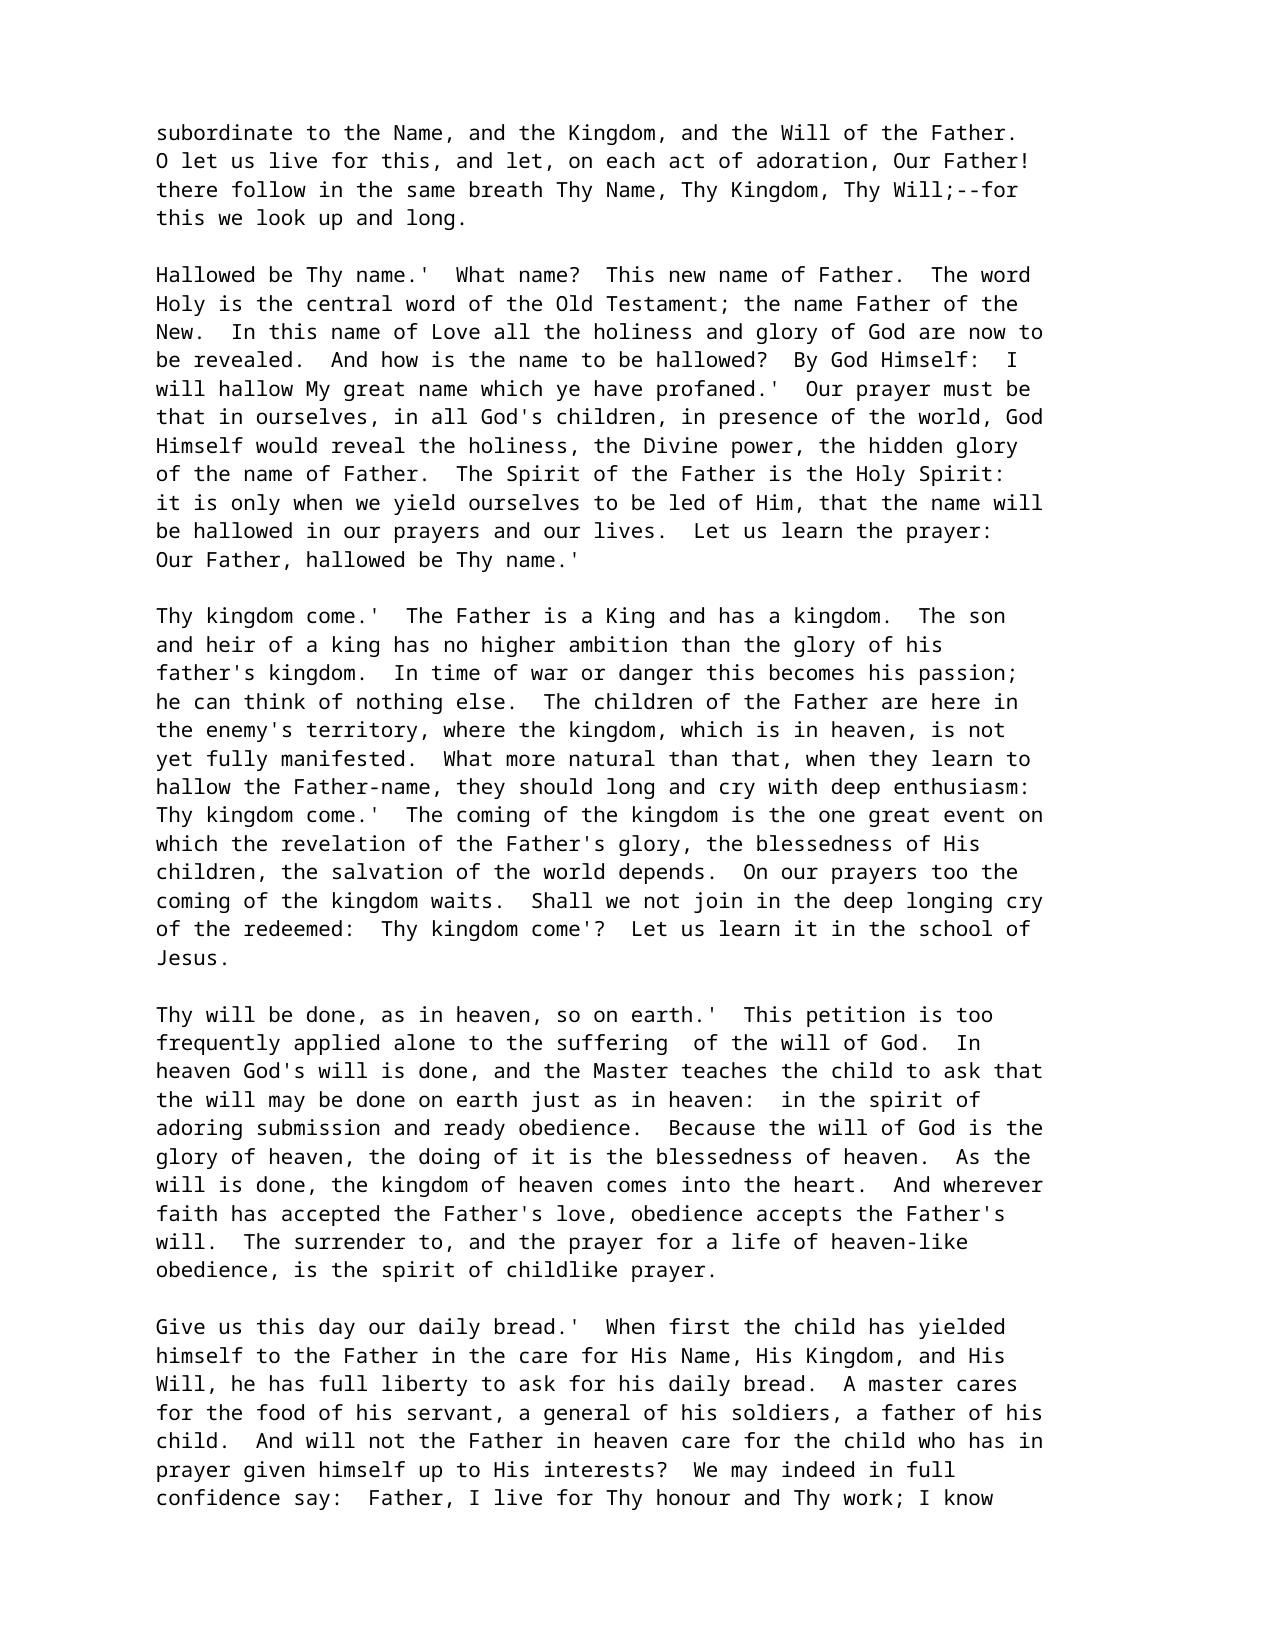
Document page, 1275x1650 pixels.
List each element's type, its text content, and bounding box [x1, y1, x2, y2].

text Jesus. [118, 943, 1157, 971]
text it is only when we yield ourselves to be led of Him, that the name will [118, 488, 1157, 516]
text child. And will not the Father in heaven care for the child who has in [118, 1426, 1157, 1455]
text will is done, the kingdom of heaven comes into the heart. And wherever [118, 1170, 1157, 1199]
text Hallowed be Thy name.' What name? This new name of Father. The word [118, 260, 1157, 289]
text Holy is the central word of the Old Testament; the name Father of the [118, 289, 1157, 317]
text himself to the Father in the care for His Name, His Kingdom, and His [118, 1341, 1157, 1369]
text be hallowed in our prayers and our lives. Let us learn the prayer: [118, 516, 1157, 545]
text Give us this day our daily bread.' When first the child has yielded [118, 1312, 1157, 1341]
text Thy will be done, as in heaven, so on earth.' This petition is too [118, 1000, 1157, 1028]
text confidence say: Father, I live for Thy honour and Thy work; I know [118, 1483, 1157, 1512]
text and heir of a king has no higher ambition than the glory of his [118, 630, 1157, 658]
text Himself would reveal the holiness, the Divine power, the hidden glory [118, 431, 1157, 459]
text will. The surrender to, and the prayer for a life of heaven-like [118, 1227, 1157, 1256]
text children, the salvation of the world depends. On our prayers too the [118, 857, 1157, 886]
text obedience, is the spirit of childlike prayer. [118, 1256, 1157, 1284]
text glory of heaven, the doing of it is the blessedness of heaven. As the [118, 1142, 1157, 1170]
text heaven God's will is done, and the Master teaches the child to ask that [118, 1057, 1157, 1085]
text prayer given himself up to His interests? We may indeed in full [118, 1455, 1157, 1483]
text Thy kingdom come.' The coming of the kingdom is the one great event on [118, 801, 1157, 829]
text subordinate to the Name, and the Kingdom, and the Will of the Father. [118, 118, 1157, 147]
text father's kingdom. In time of war or danger this becomes his passion; [118, 658, 1157, 687]
text there follow in the same breath Thy Name, Thy Kingdom, Thy Will;--for [118, 175, 1157, 203]
text the will may be done on earth just as in heaven: in the spirit of [118, 1085, 1157, 1113]
text adoring submission and ready obedience. Because the will of God is the [118, 1113, 1157, 1142]
text this we look up and long. [118, 203, 1157, 232]
text Will, he has full liberty to ask for his daily bread. A master cares [118, 1369, 1157, 1398]
text which the revelation of the Father's glory, the blessedness of His [118, 829, 1157, 857]
text yet fully manifested. What more natural than that, when they learn to [118, 744, 1157, 772]
text the enemy's territory, where the kingdom, which is in heaven, is not [118, 715, 1157, 744]
text coming of the kingdom waits. Shall we not join in the deep longing cry [118, 886, 1157, 914]
text New. In this name of Love all the holiness and glory of God are now to [118, 317, 1157, 346]
text hallow the Father-name, they should long and cry with deep enthusiasm: [118, 772, 1157, 801]
text that in ourselves, in all God's children, in presence of the world, God [118, 402, 1157, 431]
text of the name of Father. The Spirit of the Father is the Holy Spirit: [118, 459, 1157, 488]
text he can think of nothing else. The children of the Father are here in [118, 687, 1157, 715]
text Our Father, hallowed be Thy name.' [118, 545, 1157, 573]
text of the redeemed: Thy kingdom come'? Let us learn it in the school of [118, 914, 1157, 943]
text will hallow My great name which ye have profaned.' Our prayer must be [118, 374, 1157, 402]
text Thy kingdom come.' The Father is a King and has a kingdom. The son [118, 602, 1157, 630]
text faith has accepted the Father's love, obedience accepts the Father's [118, 1199, 1157, 1227]
text for the food of his servant, a general of his soldiers, a father of his [118, 1398, 1157, 1426]
text be revealed. And how is the name to be hallowed? By God Himself: I [118, 346, 1157, 374]
text O let us live for this, and let, on each act of adoration, Our Father! [118, 147, 1157, 175]
text frequently applied alone to the suffering of the will of God. In [118, 1028, 1157, 1057]
